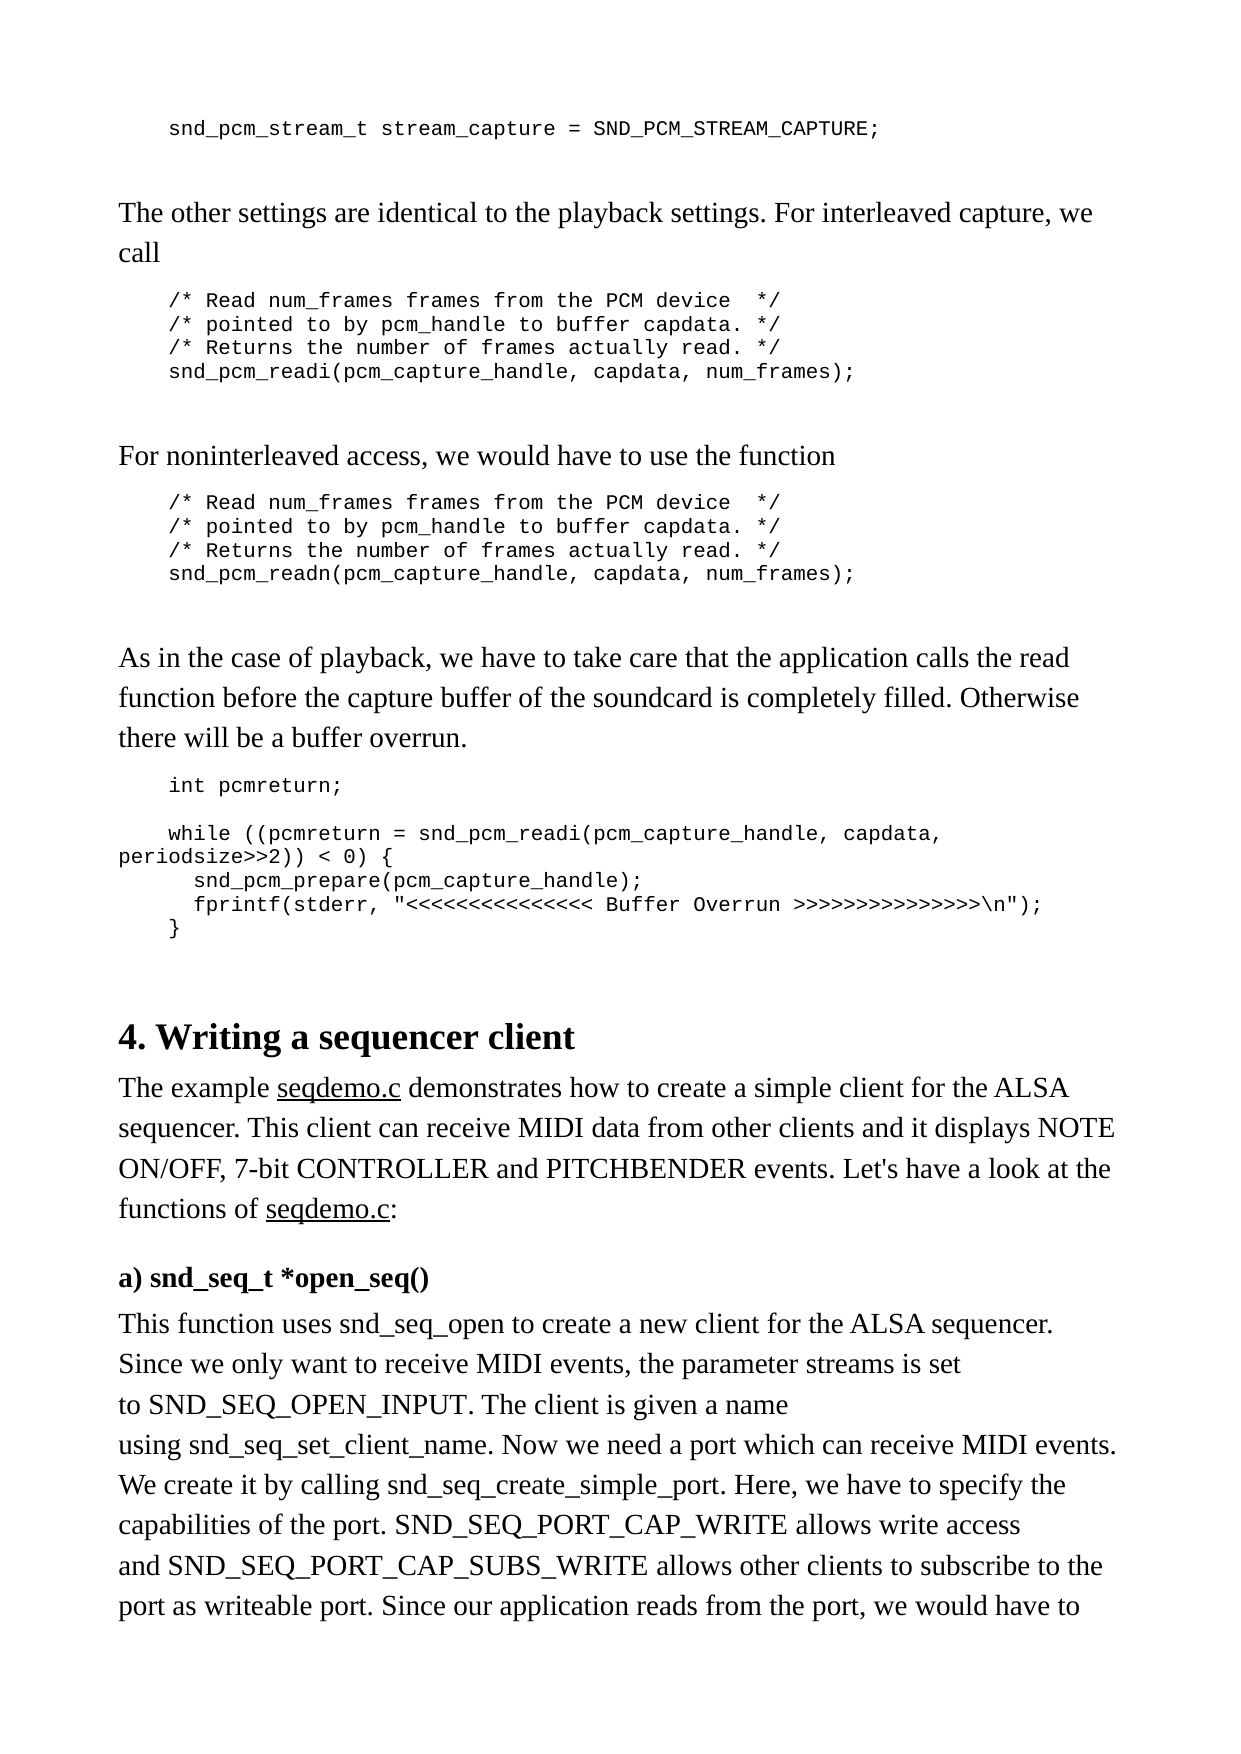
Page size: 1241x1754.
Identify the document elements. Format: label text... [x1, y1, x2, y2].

text snd_pcm_prepare(pcm_capture_handle); [118, 870, 1122, 893]
text As in the case of playback, we have to take care that the application calls the read function before the capture buffer of the soundcard is completely filled. Otherwise there will be a buffer overrun. [118, 640, 1122, 754]
text /* Returns the number of frames actually read. */ [118, 540, 1122, 563]
subtitle 4. Writing a sequencer client [118, 1015, 1122, 1058]
text snd_pcm_readi(pcm_capture_handle, capdata, num_frames); [118, 361, 1122, 384]
subtitle a) snd_seq_t *open_seq() [118, 1260, 1122, 1294]
text For noninterleaved access, we would have to use the function [118, 438, 1122, 471]
text /* Read num_frames frames from the PCM device */ [118, 492, 1122, 516]
text fprintf(stderr, "<<<<<<<<<<<<<<< Buffer Overrun >>>>>>>>>>>>>>>\n"); [118, 893, 1122, 917]
text /* Read num_frames frames from the PCM device */ [118, 290, 1122, 313]
text /* Returns the number of frames actually read. */ [118, 337, 1122, 361]
text This function uses snd_seq_open to create a new client for the ALSA sequencer. Since we only want to receive MIDI events, the parameter streams is set to SND_SEQ_OPEN_INPUT. The client is given a name using snd_seq_set_client_name. Now we need a port which can receive MIDI events. We create it by calling snd_seq_create_simple_port. Here, we have to specify the capabilities of the port. SND_SEQ_PORT_CAP_WRITE allows write access and SND_SEQ_PORT_CAP_SUBS_WRITE allows other clients to subscribe to the port as writeable port. Since our application reads from the port, we would have to [118, 1306, 1122, 1621]
text The example seqdemo.c demonstrates how to create a simple client for the ALSA sequencer. This client can receive MIDI data from other clients and it displays NOTE ON/OFF, 7-bit CONTROLLER and PITCHBENDER events. Let's have a look at the functions of seqdemo.c: [118, 1070, 1122, 1224]
text snd_pcm_stream_t stream_capture = SND_PCM_STREAM_CAPTURE; [118, 118, 1122, 142]
text int pcmreturn; [118, 775, 1122, 799]
text /* pointed to by pcm_handle to buffer capdata. */ [118, 313, 1122, 337]
text } [118, 917, 1122, 941]
text /* pointed to by pcm_handle to buffer capdata. */ [118, 516, 1122, 540]
text snd_pcm_readn(pcm_capture_handle, capdata, num_frames); [118, 563, 1122, 587]
text while ((pcmreturn = snd_pcm_readi(pcm_capture_handle, capdata, periodsize>>2)) < 0) { [118, 823, 1122, 870]
text The other settings are identical to the playback settings. For interleaved capture, we call [118, 195, 1122, 269]
